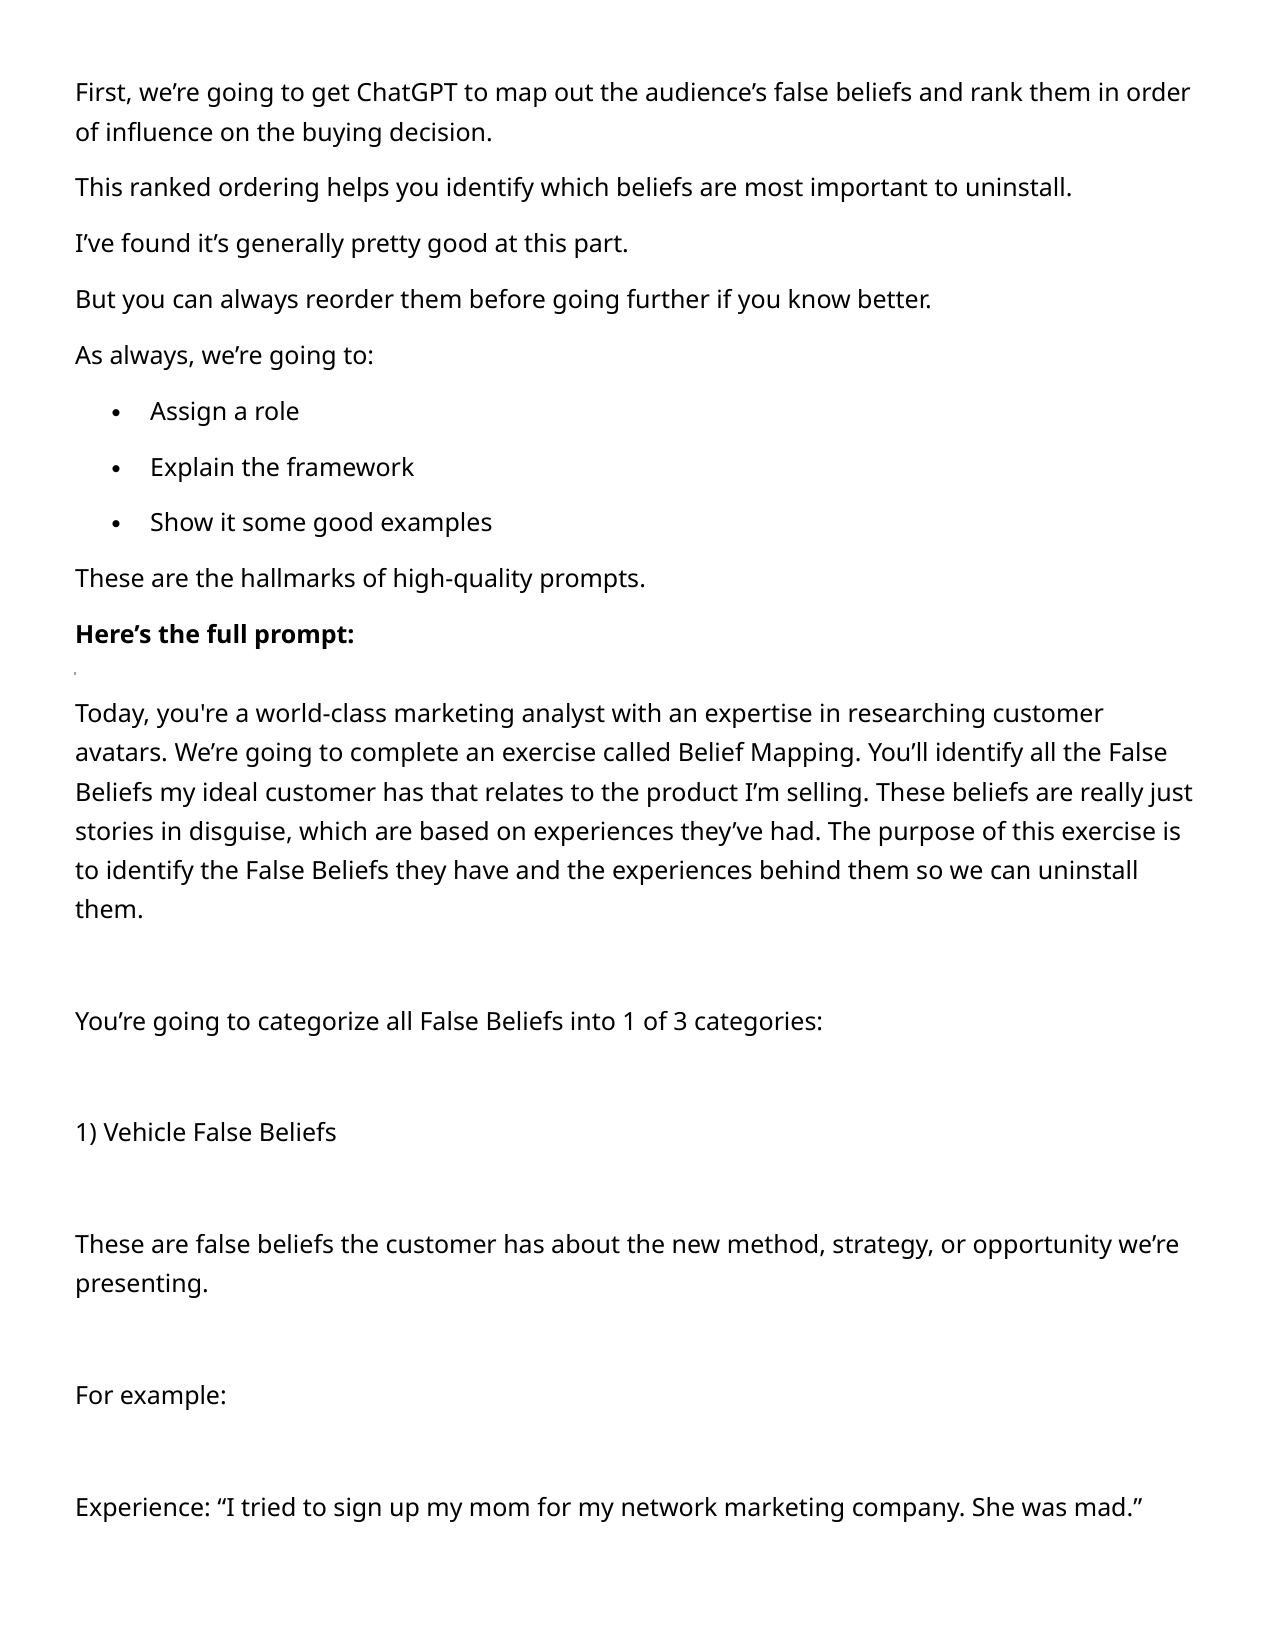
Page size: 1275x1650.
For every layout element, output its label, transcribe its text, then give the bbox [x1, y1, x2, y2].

text But you can always reorder them before going further if you know better. [75, 282, 1200, 316]
text This ranked ordering helps you identify which beliefs are most important to uninstall. [75, 170, 1200, 204]
text Experience: “I tried to sign up my mom for my network marketing company. She was mad.” [75, 1489, 1200, 1523]
text Today, you're a world-class marketing analyst with an expertise in researching customer avatars. We’re going to complete an exercise called Belief Mapping. You’ll identify all the False Beliefs my ideal customer has that relates to the product I’m selling. These beliefs are really just stories in disguise, which are based on experiences they’ve had. The purpose of this exercise is to identify the False Beliefs they have and the experiences behind them so we can uninstall them. [75, 696, 1200, 926]
text For example: [75, 1377, 1200, 1412]
text I’ve found it’s generally pretty good at this part. [75, 226, 1200, 260]
text 1) Vehicle False Beliefs [75, 1115, 1200, 1149]
text These are false beliefs the customer has about the new method, strategy, or opportunity we’re presenting. [75, 1227, 1200, 1300]
text Here’s the full prompt: [75, 617, 1200, 651]
list Assign a role [112, 393, 1200, 427]
text You’re going to categorize all False Beliefs into 1 of 3 categories: [75, 1003, 1200, 1037]
list Show it some good examples [112, 505, 1200, 539]
list Explain the framework [112, 449, 1200, 483]
text As always, we’re going to: [75, 337, 1200, 372]
text These are the hallmarks of high-quality prompts. [75, 561, 1200, 595]
text First, we’re going to get ChatGPT to map out the audience’s false beliefs and rank them in order of influence on the buying decision. [75, 75, 1200, 148]
